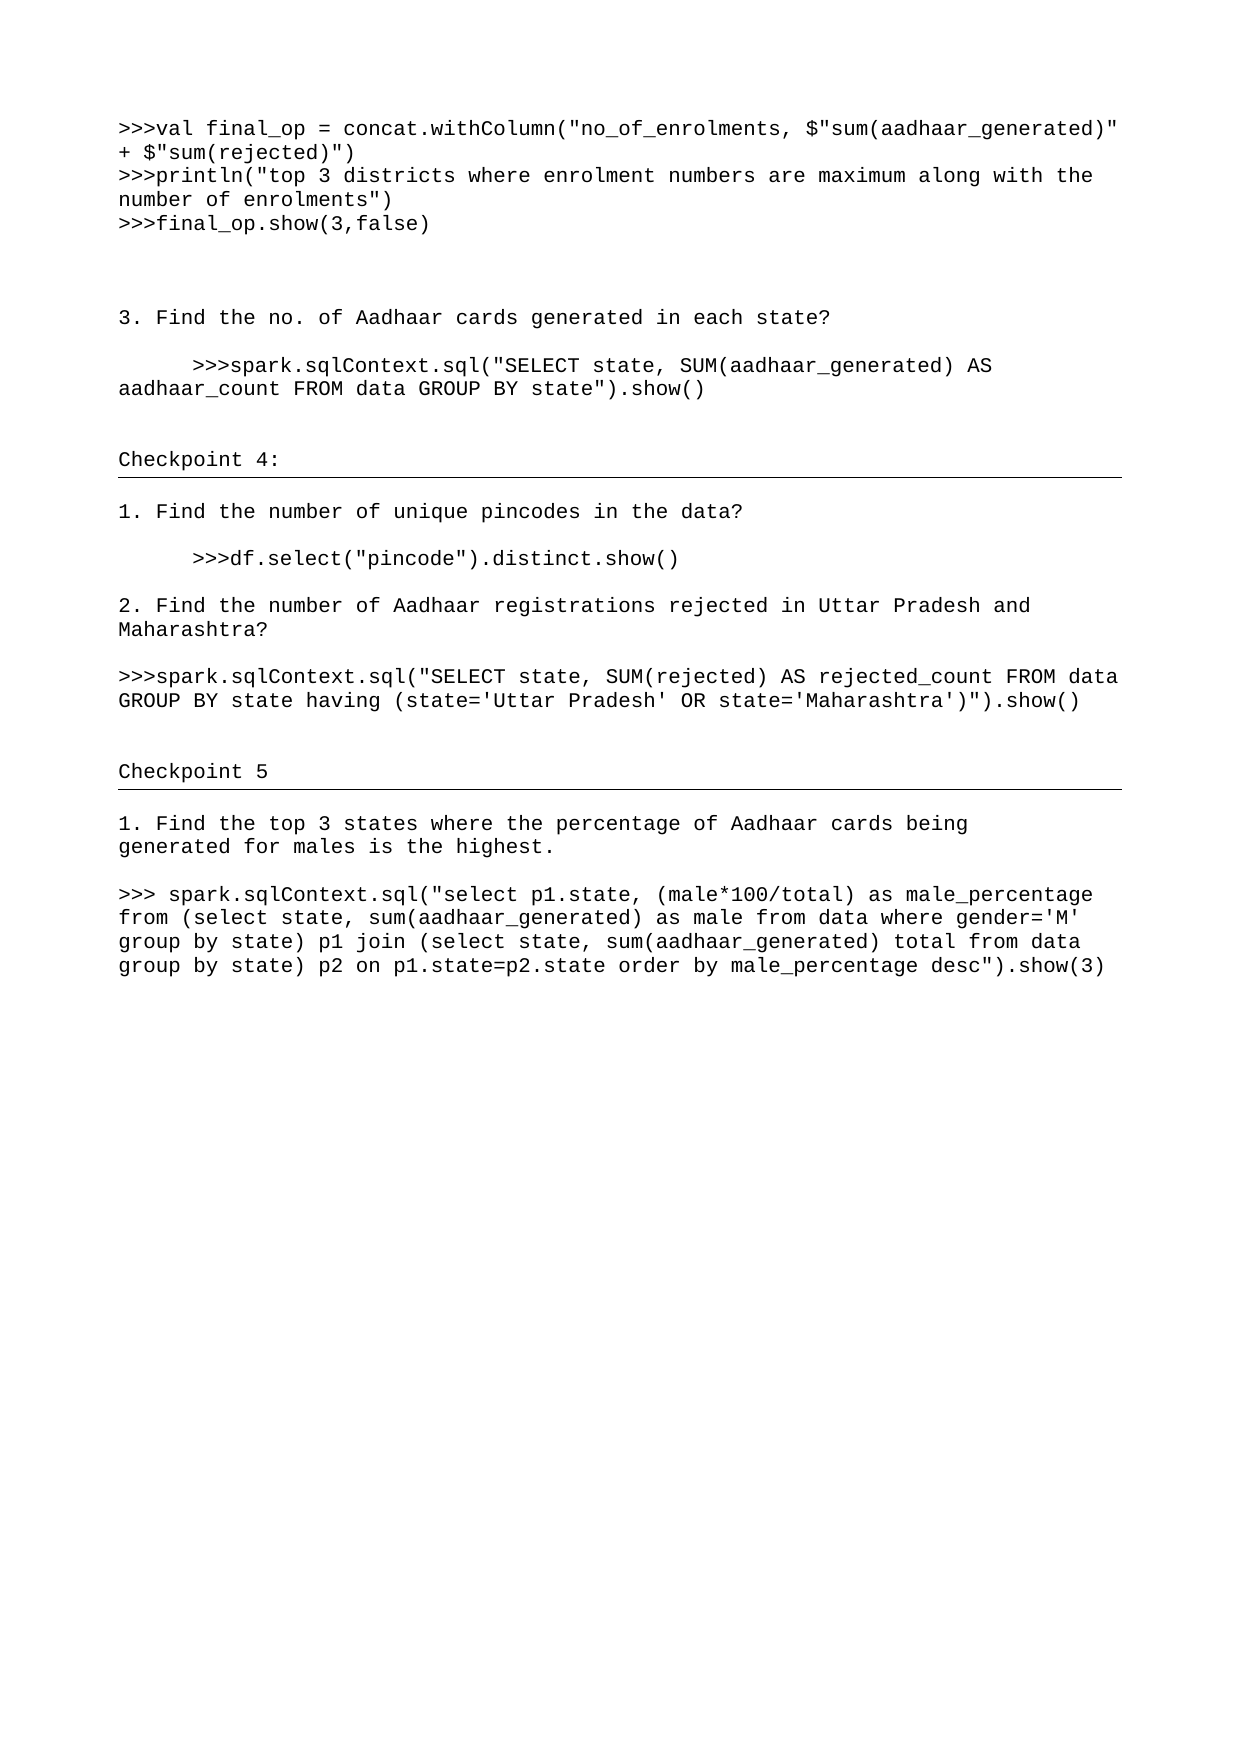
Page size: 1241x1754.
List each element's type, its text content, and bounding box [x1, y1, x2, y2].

text >>>df.select("pincode").distinct.show() [118, 548, 1122, 572]
text 3. Find the no. of Aadhaar cards generated in each state? [118, 307, 1122, 331]
text 1. Find the top 3 states where the percentage of Aadhaar cards being [118, 813, 1122, 836]
text >>>spark.sqlContext.sql("SELECT state, SUM(aadhaar_generated) AS aadhaar_count FROM data GROUP BY state").show() [118, 354, 1122, 402]
text 2. Find the number of Aadhaar registrations rejected in Uttar Pradesh and [118, 596, 1122, 619]
text Checkpoint 5 [118, 761, 1122, 789]
text >>>println("top 3 districts where enrolment numbers are maximum along with the number of enrolments") [118, 165, 1122, 213]
text Maharashtra? [118, 619, 1122, 643]
text >>>final_op.show(3,false) [118, 213, 1122, 236]
text generated for males is the highest. [118, 836, 1122, 860]
text Checkpoint 4: [118, 449, 1122, 477]
text >>>val final_op = concat.withColumn("no_of_enrolments, $"sum(aadhaar_generated)" + $"sum(rejected)") [118, 118, 1122, 165]
text 1. Find the number of unique pincodes in the data? [118, 501, 1122, 524]
text >>> spark.sqlContext.sql("select p1.state, (male*100/total) as male_percentage from (select state, sum(aadhaar_generated) as male from data where gender='M' group by state) p1 join (select state, sum(aadhaar_generated) total from data group by state) p2 on p1.state=p2.state order by male_percentage desc").show(3) [118, 884, 1122, 978]
text >>>spark.sqlContext.sql("SELECT state, SUM(rejected) AS rejected_count FROM data GROUP BY state having (state='Uttar Pradesh' OR state='Maharashtra')").show() [118, 666, 1122, 714]
